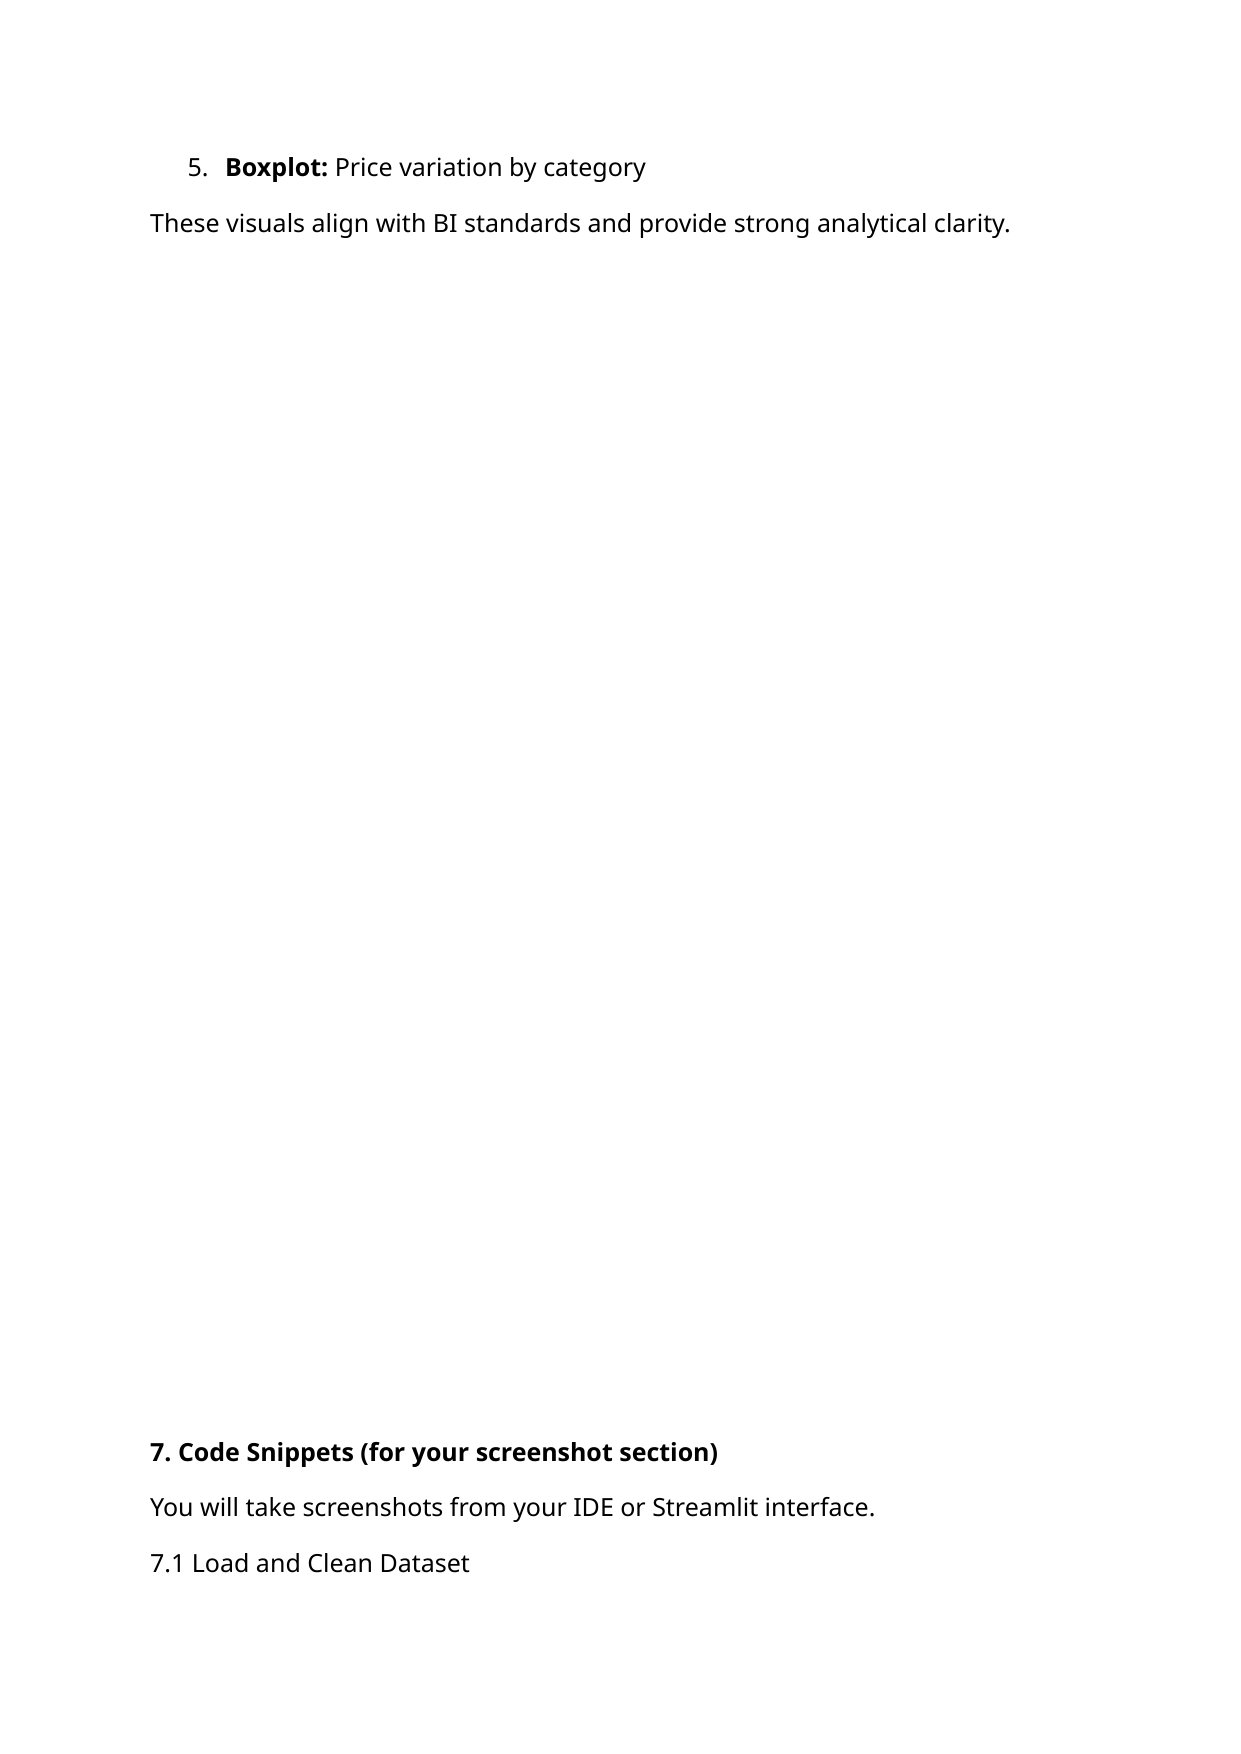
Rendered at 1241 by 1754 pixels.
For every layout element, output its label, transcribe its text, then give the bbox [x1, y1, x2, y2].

text These visuals align with BI standards and provide strong analytical clarity. [150, 206, 1090, 240]
list Boxplot: Price variation by category [187, 150, 1090, 184]
text 7. Code Snippets (for your screenshot section) [150, 1434, 1090, 1468]
text 7.1 Load and Clean Dataset [150, 1546, 1090, 1580]
text You will take screenshots from your IDE or Streamlit interface. [150, 1490, 1090, 1524]
